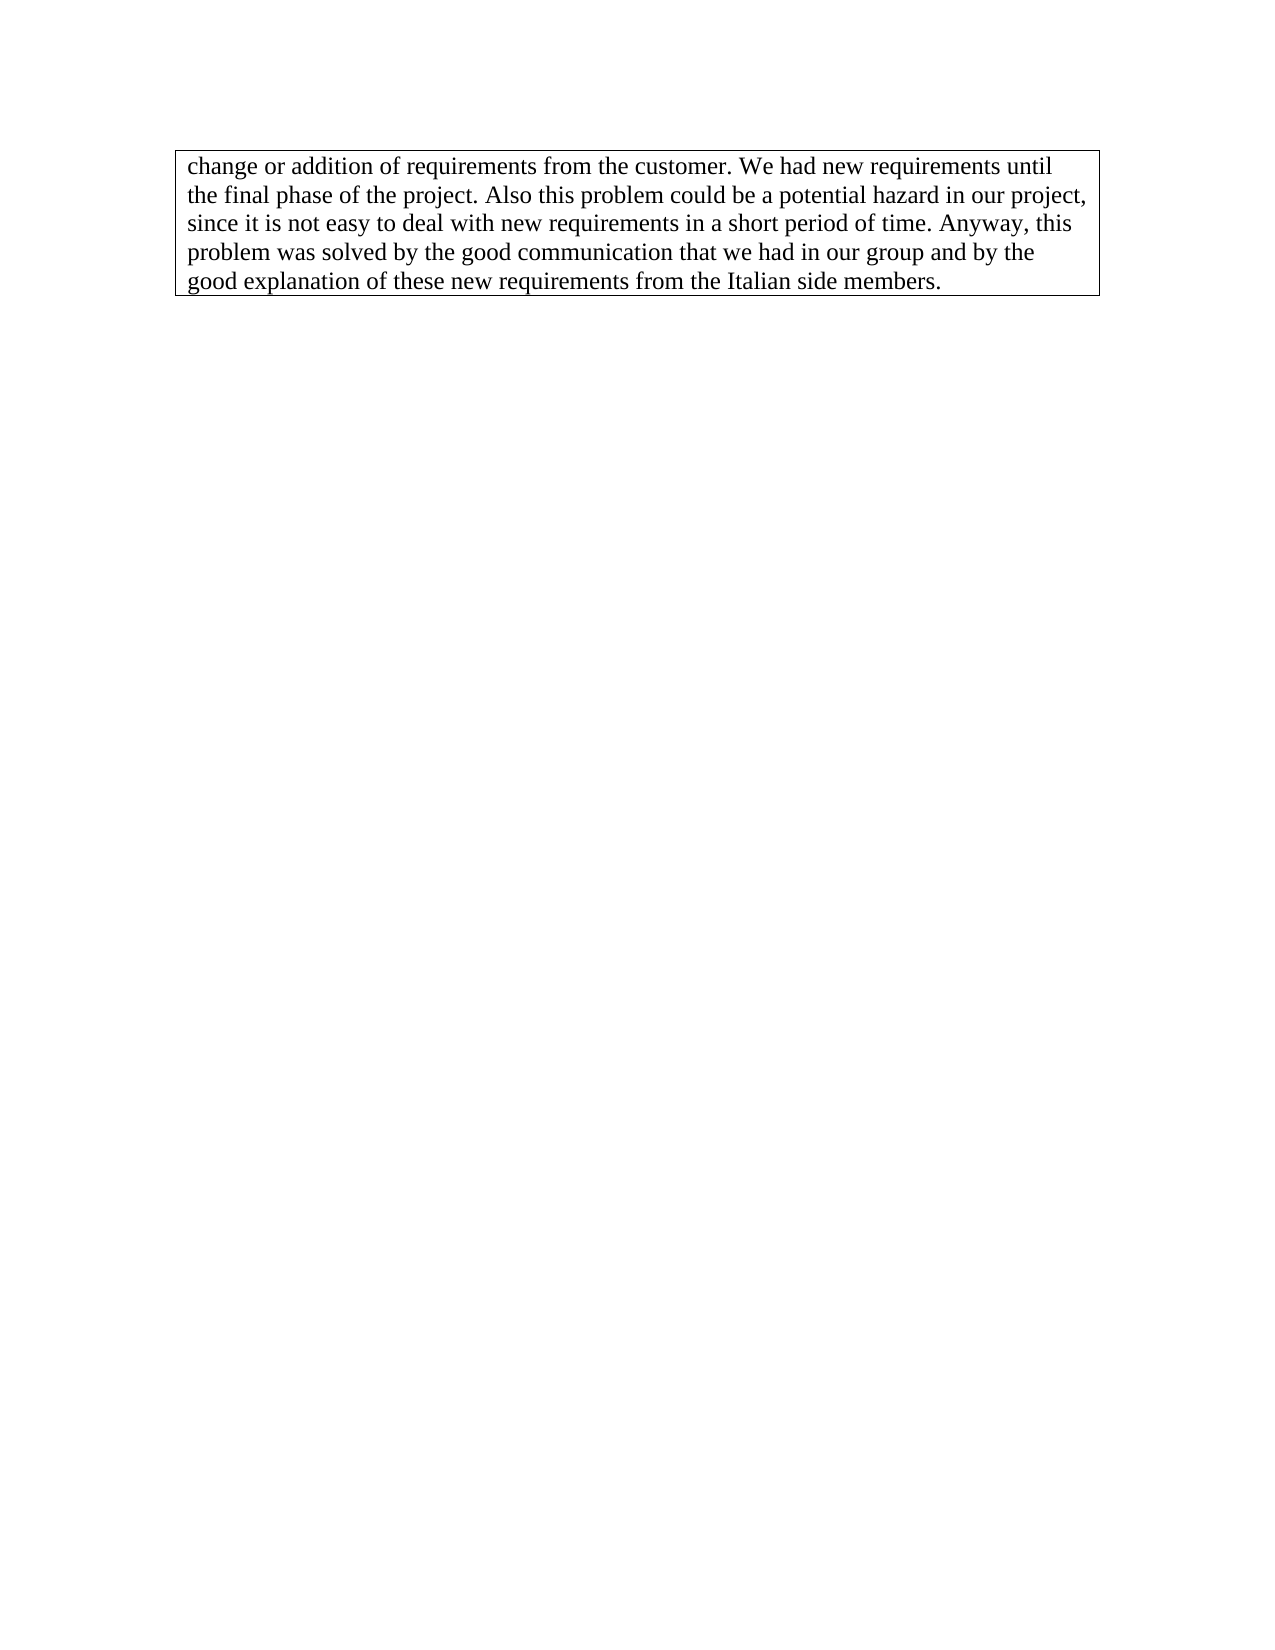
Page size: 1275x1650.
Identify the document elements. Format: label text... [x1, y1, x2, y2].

table_cell change or addition of requirements from the customer. We had new requirements until the final phase of the project. Also this problem could be a potential hazard in our project, since it is not easy to deal with new requirements in a short period of time. Anyway, this problem was solved by the good communication that we had in our group and by the good explanation of these new requirements from the Italian side members. [176, 151, 1099, 295]
